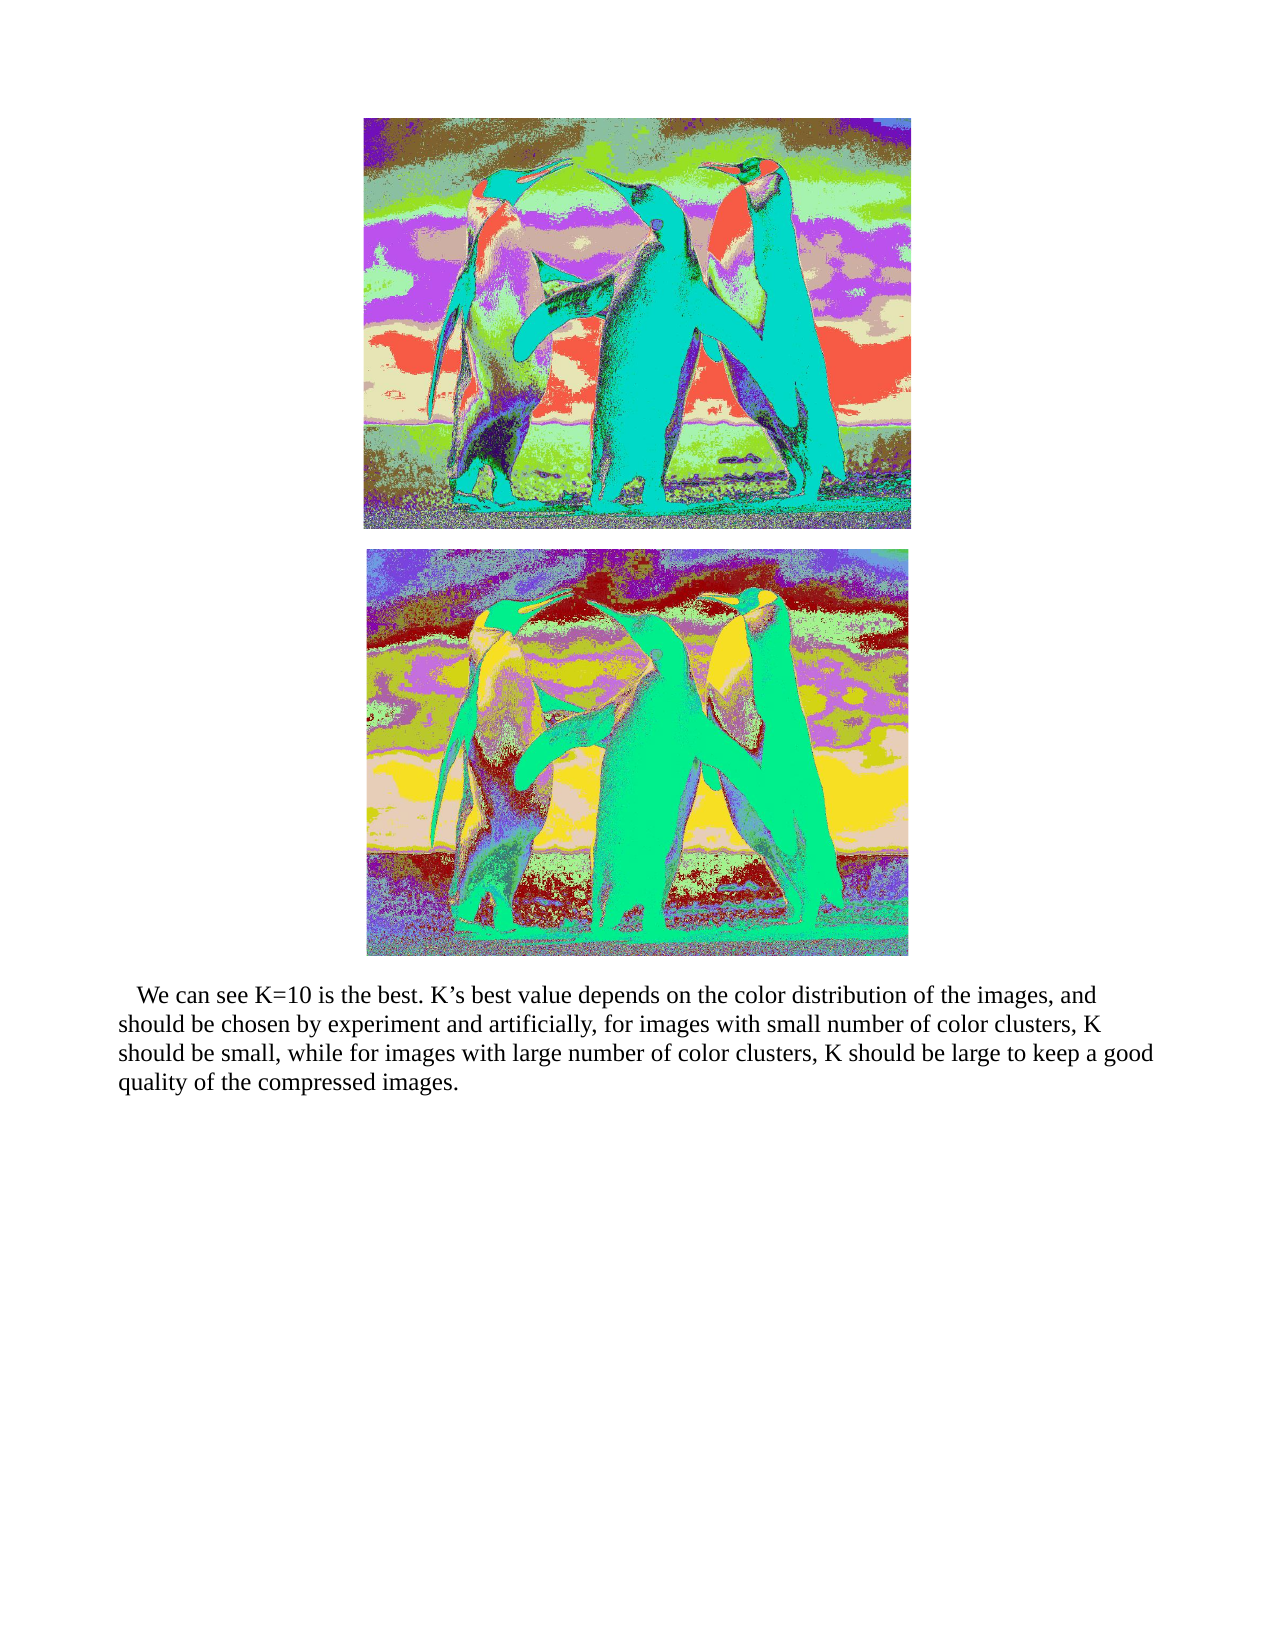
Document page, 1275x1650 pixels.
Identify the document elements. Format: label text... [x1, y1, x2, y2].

picture [363, 118, 912, 529]
picture [366, 549, 909, 956]
text We can see K=10 is the best. K’s best value depends on the color distribution of the images, and should be chosen by experiment and artificially, for images with small number of color clusters, K should be small, while for images with large number of color clusters, K should be large to keep a good quality of the compressed images. [118, 981, 1157, 1096]
